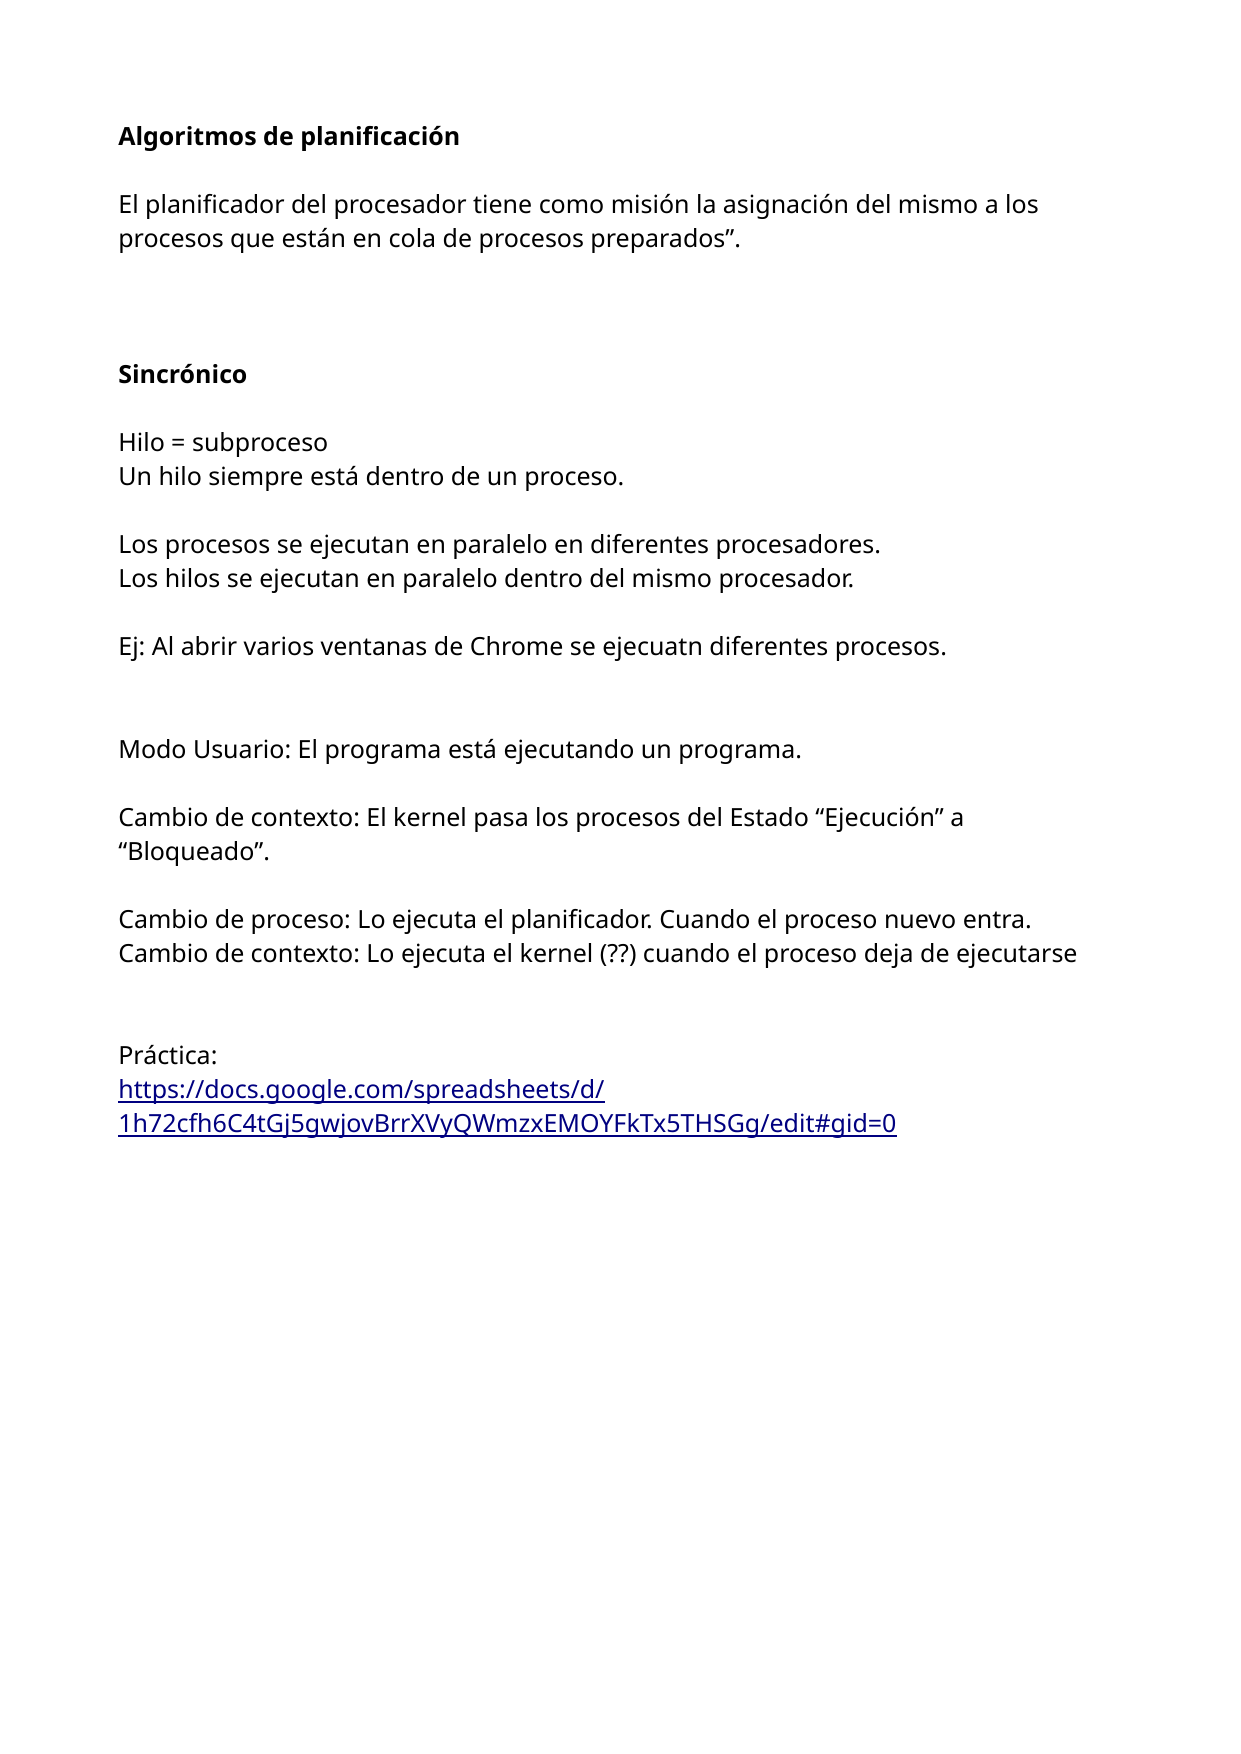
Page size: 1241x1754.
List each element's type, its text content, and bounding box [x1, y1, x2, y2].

text Modo Usuario: El programa está ejecutando un programa. [118, 731, 1122, 765]
text https://docs.google.com/spreadsheets/d/1h72cfh6C4tGj5gwjovBrrXVyQWmzxEMOYFkTx5THSGg/edit#gid=0 [118, 1072, 1122, 1140]
text Ej: Al abrir varios ventanas de Chrome se ejecuatn diferentes procesos. [118, 629, 1122, 663]
text Hilo = subproceso [118, 425, 1122, 459]
text El planificador del procesador tiene como misión la asignación del mismo a los procesos que están en cola de procesos preparados”. [118, 186, 1122, 254]
text Un hilo siempre está dentro de un proceso. [118, 459, 1122, 493]
text Sincrónico [118, 357, 1122, 391]
text Algoritmos de planificación [118, 118, 1122, 152]
text Cambio de proceso: Lo ejecuta el planificador. Cuando el proceso nuevo entra. [118, 902, 1122, 936]
text Los hilos se ejecutan en paralelo dentro del mismo procesador. [118, 561, 1122, 595]
text Cambio de contexto: Lo ejecuta el kernel (??) cuando el proceso deja de ejecutarse [118, 936, 1122, 970]
text Cambio de contexto: El kernel pasa los procesos del Estado “Ejecución” a “Bloqueado”. [118, 799, 1122, 867]
text Los procesos se ejecutan en paralelo en diferentes procesadores. [118, 527, 1122, 561]
text Práctica: [118, 1038, 1122, 1072]
